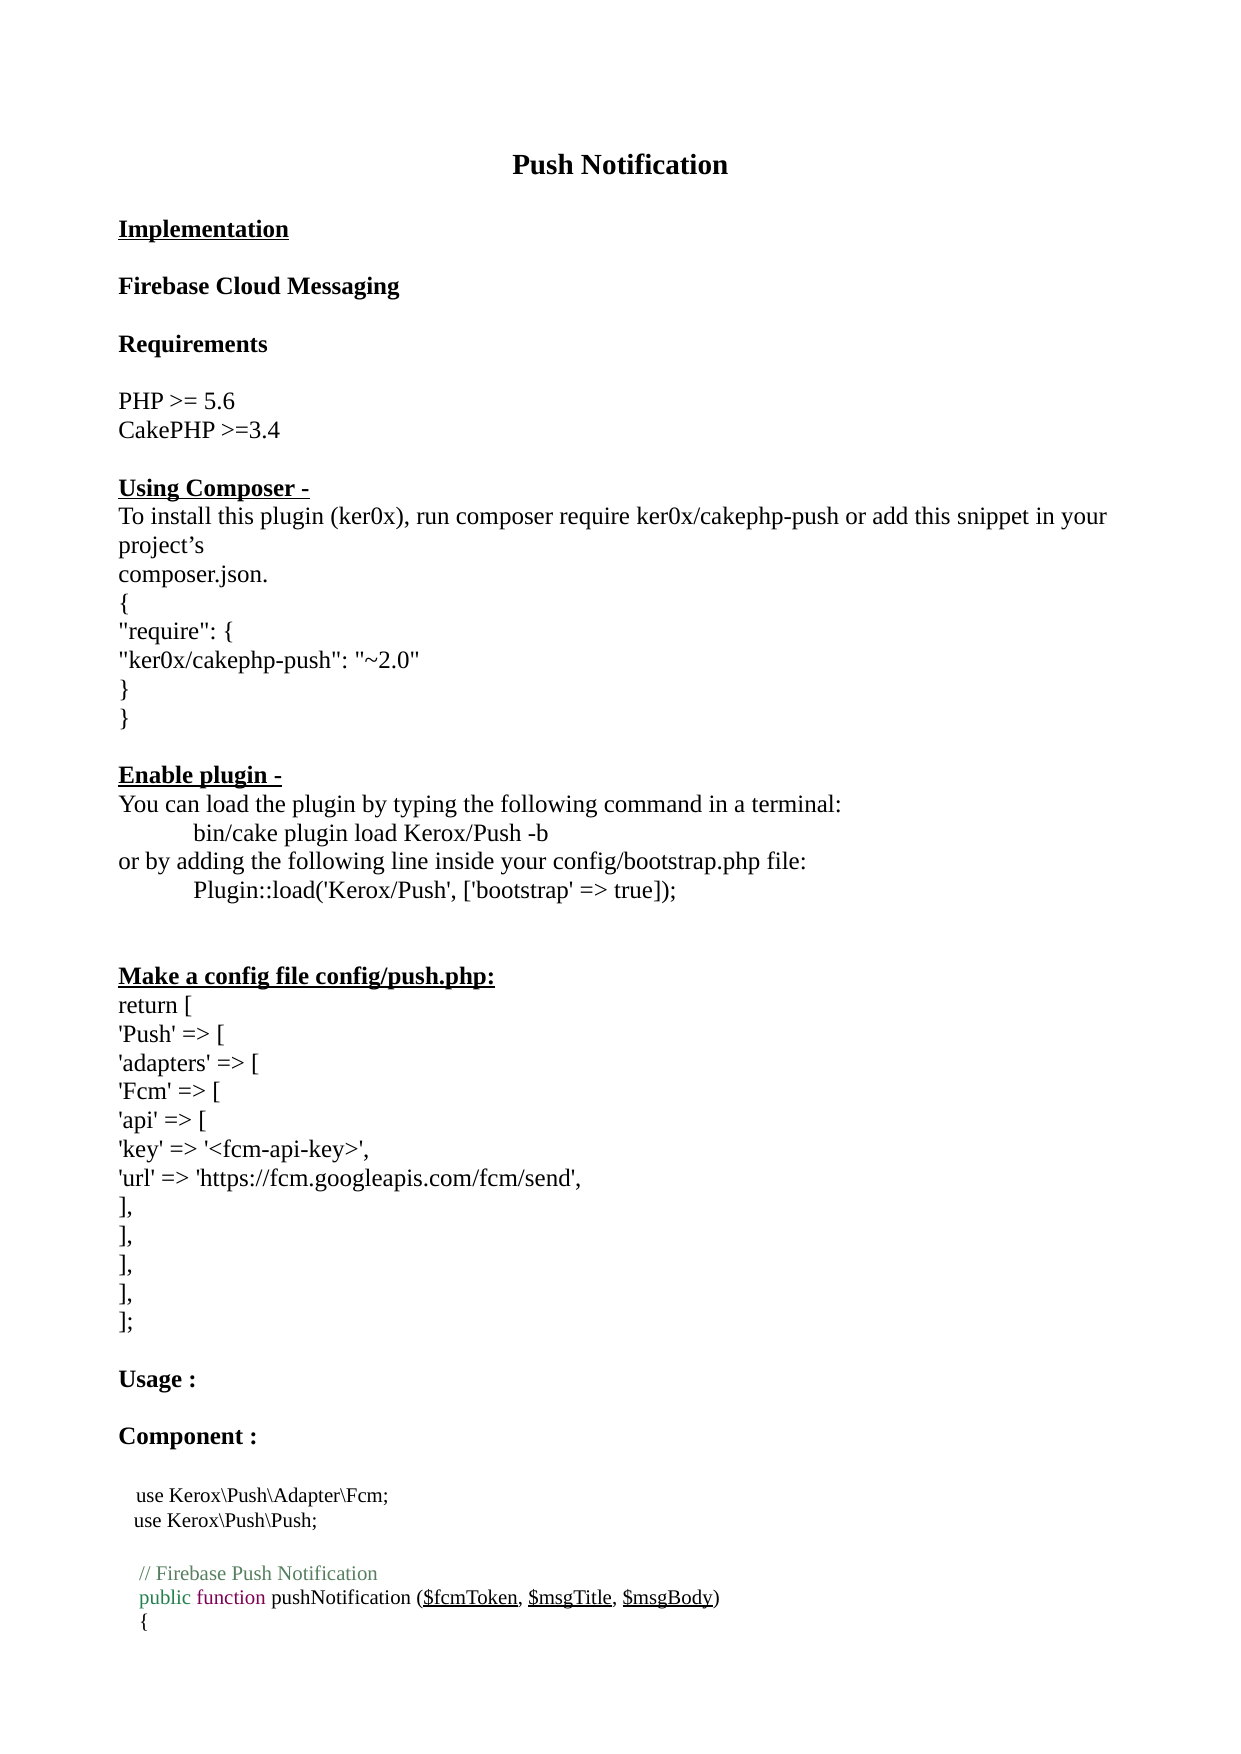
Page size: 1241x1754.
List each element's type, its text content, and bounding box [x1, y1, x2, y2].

text Enable plugin - [118, 760, 1122, 789]
text 'url' => 'https://fcm.googleapis.com/fcm/send', [118, 1163, 1122, 1191]
text Plugin::load('Kerox/Push', ['bootstrap' => true]); [118, 875, 1122, 904]
text } [118, 703, 1122, 731]
text { [118, 588, 1122, 616]
text Component : [118, 1421, 1122, 1450]
text Using Composer - [118, 473, 1122, 501]
text "ker0x/cakephp-push": "~2.0" [118, 645, 1122, 674]
text public function pushNotification ($fcmToken, $msgTitle, $msgBody) [118, 1584, 1122, 1609]
text CakePHP >=3.4 [118, 415, 1122, 444]
text 'Push' => [ [118, 1019, 1122, 1048]
text Implementation [118, 214, 1122, 243]
text use Kerox\Push\Push; [118, 1508, 1122, 1532]
text You can load the plugin by typing the following command in a terminal: [118, 789, 1122, 818]
text ], [118, 1191, 1122, 1220]
text composer.json. [118, 559, 1122, 588]
text Firebase Cloud Messaging [118, 271, 1122, 300]
text return [ [118, 990, 1122, 1019]
text To install this plugin (ker0x), run composer require ker0x/cakephp-push or add this snippet in your project’s [118, 501, 1122, 559]
text 'api' => [ [118, 1105, 1122, 1134]
text 'Fcm' => [ [118, 1076, 1122, 1105]
text Make a config file config/push.php: [118, 961, 1122, 990]
text ], [118, 1278, 1122, 1306]
text { [118, 1609, 1122, 1633]
text bin/cake plugin load Kerox/Push -b [118, 818, 1122, 846]
text PHP >= 5.6 [118, 386, 1122, 415]
text 'key' => '<fcm-api-key>', [118, 1134, 1122, 1163]
text 'adapters' => [ [118, 1048, 1122, 1076]
text Usage : [118, 1364, 1122, 1393]
text or by adding the following line inside your config/bootstrap.php file: [118, 846, 1122, 875]
text ]; [118, 1306, 1122, 1335]
text ], [118, 1249, 1122, 1278]
text // Firebase Push Notification [118, 1561, 1122, 1584]
text Push Notification [118, 147, 1122, 180]
text Requirements [118, 329, 1122, 358]
text use Kerox\Push\Adapter\Fcm; [118, 1479, 1122, 1508]
text "require": { [118, 616, 1122, 645]
text } [118, 674, 1122, 703]
text ], [118, 1220, 1122, 1249]
